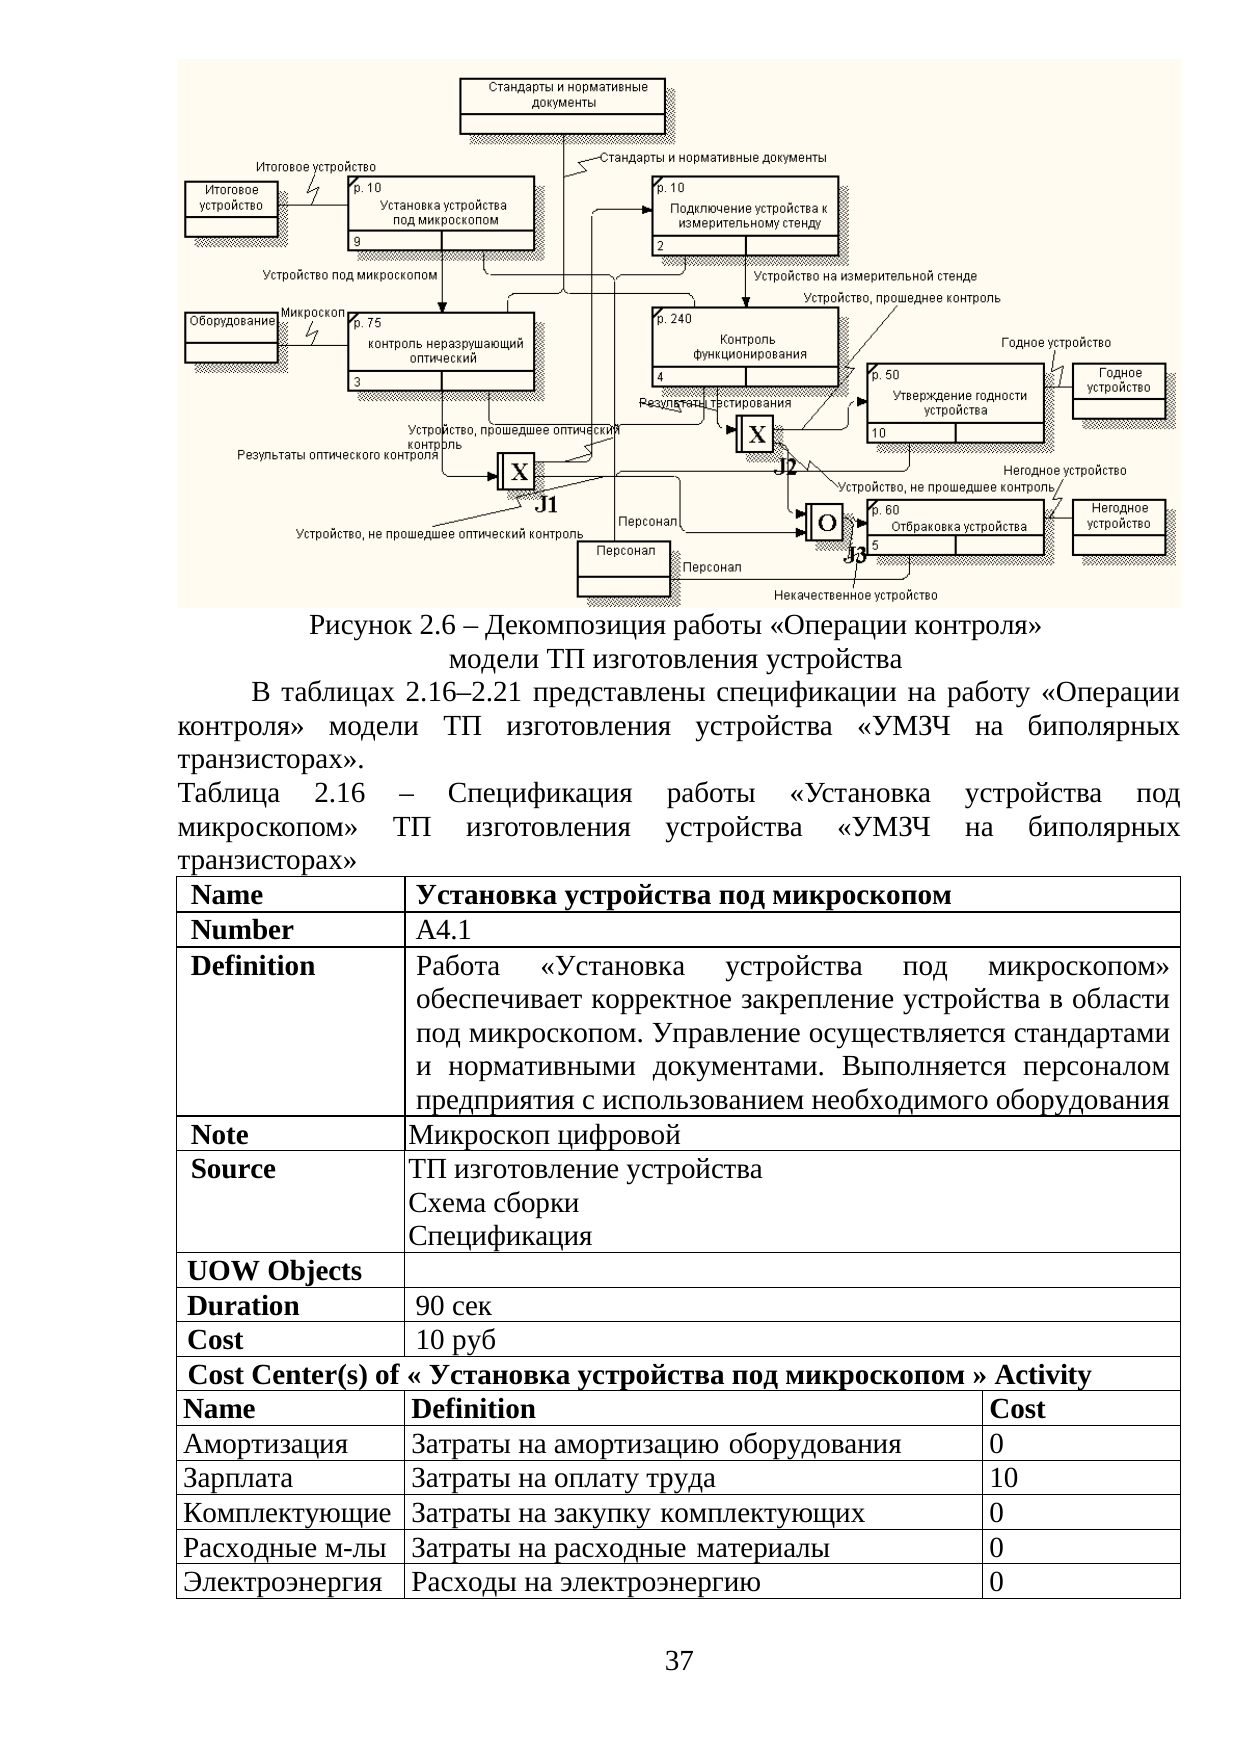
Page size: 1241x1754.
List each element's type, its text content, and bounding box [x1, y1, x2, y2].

table_cell Duration [177, 1288, 404, 1321]
table_cell 0 [983, 1564, 1180, 1598]
table_header Name [177, 877, 404, 911]
table_cell Source [177, 1151, 404, 1252]
table_cell Амортизация [177, 1426, 404, 1459]
table_cell Number [177, 913, 404, 946]
table_cell Затраты на оплату труда [405, 1461, 982, 1494]
table_cell Затраты на амортизацию оборудования [405, 1426, 982, 1459]
table_cell 0 [983, 1495, 1180, 1529]
table_cell Затраты на расходные материалы [405, 1530, 982, 1563]
table_cell ТП изготовление устройства Схема сборки Спецификация [405, 1151, 1180, 1252]
table_cell Cost Center(s) of « Установка устройства под микроскопом » Activity [177, 1357, 1180, 1390]
text Таблица 2.16 – Спецификация работы «Установка устройства под микроскопом» ТП изготовления устройства «УМЗЧ на биполярных транзисторах» [177, 775, 1181, 876]
table_cell Definition [405, 1391, 982, 1425]
table_cell Расходные м-лы [177, 1530, 404, 1563]
table_cell Cost [983, 1391, 1180, 1425]
text Рисунок 2.6 – Декомпозиция работы «Операции контроля» модели ТП изготовления устройства [177, 608, 1181, 674]
table_cell 0 [983, 1530, 1180, 1563]
table_cell Зарплата [177, 1461, 404, 1494]
table_cell 0 [983, 1426, 1180, 1459]
table_cell Электроэнергия [177, 1564, 404, 1598]
text В таблицах 2.16–2.21 представлены спецификации на работу «Операции контроля» модели ТП изготовления устройства «УМЗЧ на биполярных транзисторах». [177, 674, 1181, 775]
table_header Установка устройства под микроскопом [406, 877, 1180, 911]
table_cell Cost [177, 1322, 404, 1356]
table_cell Расходы на электроэнергию [405, 1564, 982, 1598]
table_cell Definition [177, 948, 404, 1115]
table_cell 90 сек [405, 1288, 1180, 1321]
table_cell Работа «Установка устройства под микроскопом» обеспечивает корректное закрепление устройства в области под микроскопом. Управление осуществляется стандартами и нормативными документами. Выполняется персоналом предприятия с использованием необходимого оборудования [406, 948, 1180, 1115]
table_cell Микроскоп цифровой [406, 1117, 1180, 1150]
table_cell 10 руб [405, 1322, 1180, 1356]
table_cell UOW Objects [177, 1253, 404, 1287]
table_cell Затраты на закупку комплектующих [405, 1495, 982, 1529]
table_cell Note [177, 1117, 404, 1150]
table_cell Комплектующие [177, 1495, 404, 1529]
table_cell 10 [983, 1461, 1180, 1494]
table_cell Name [177, 1391, 404, 1425]
table_cell А4.1 [406, 913, 1180, 946]
table_cell [405, 1253, 1180, 1287]
